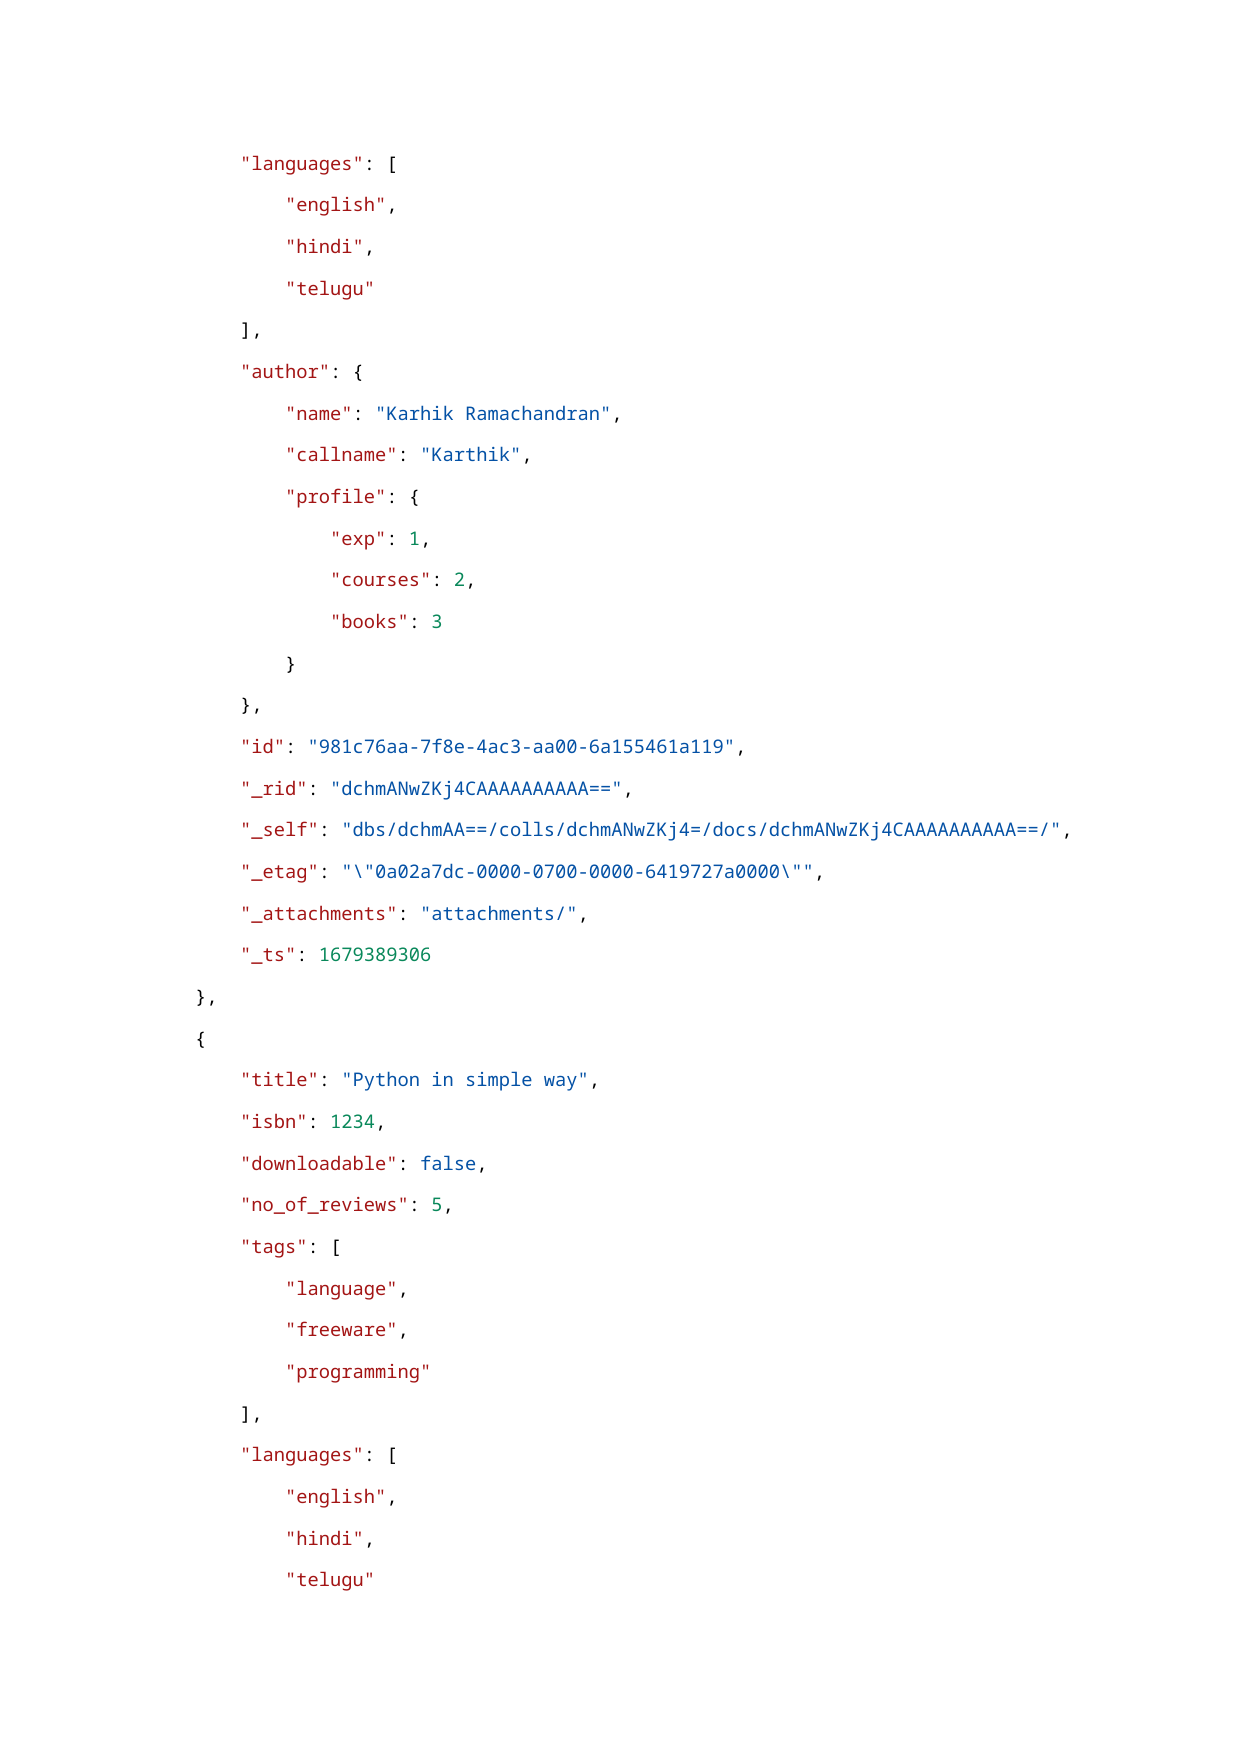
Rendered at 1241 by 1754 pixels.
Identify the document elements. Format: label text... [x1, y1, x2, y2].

text "programming" [150, 1358, 1090, 1383]
text "downloadable": false, [150, 1150, 1090, 1175]
text "telugu" [150, 275, 1090, 300]
text "_ts": 1679389306 [150, 942, 1090, 967]
text "isbn": 1234, [150, 1108, 1090, 1133]
text }, [150, 692, 1090, 717]
text "_rid": "dchmANwZKj4CAAAAAAAAAA==", [150, 775, 1090, 800]
text "hindi", [150, 233, 1090, 258]
text "id": "981c76aa-7f8e-4ac3-aa00-6a155461a119", [150, 733, 1090, 758]
text "books": 3 [150, 608, 1090, 633]
text "tags": [ [150, 1233, 1090, 1258]
text "_etag": "\"0a02a7dc-0000-0700-0000-6419727a0000\"", [150, 858, 1090, 883]
text "courses": 2, [150, 567, 1090, 592]
text }, [150, 983, 1090, 1008]
text "languages": [ [150, 1442, 1090, 1467]
text "author": { [150, 358, 1090, 383]
text ], [150, 317, 1090, 342]
text "languages": [ [150, 150, 1090, 175]
text "exp": 1, [150, 525, 1090, 550]
text "_attachments": "attachments/", [150, 900, 1090, 925]
text "callname": "Karthik", [150, 442, 1090, 467]
text "no_of_reviews": 5, [150, 1192, 1090, 1217]
text { [150, 1025, 1090, 1050]
text "profile": { [150, 483, 1090, 508]
text "hindi", [150, 1525, 1090, 1550]
text "freeware", [150, 1317, 1090, 1342]
text "_self": "dbs/dchmAA==/colls/dchmANwZKj4=/docs/dchmANwZKj4CAAAAAAAAAA==/", [150, 817, 1090, 842]
text "name": "Karhik Ramachandran", [150, 400, 1090, 425]
text "telugu" [150, 1567, 1090, 1592]
text ], [150, 1400, 1090, 1425]
text "language", [150, 1275, 1090, 1300]
text "english", [150, 1483, 1090, 1508]
text "english", [150, 192, 1090, 217]
text "title": "Python in simple way", [150, 1067, 1090, 1092]
text } [150, 650, 1090, 675]
